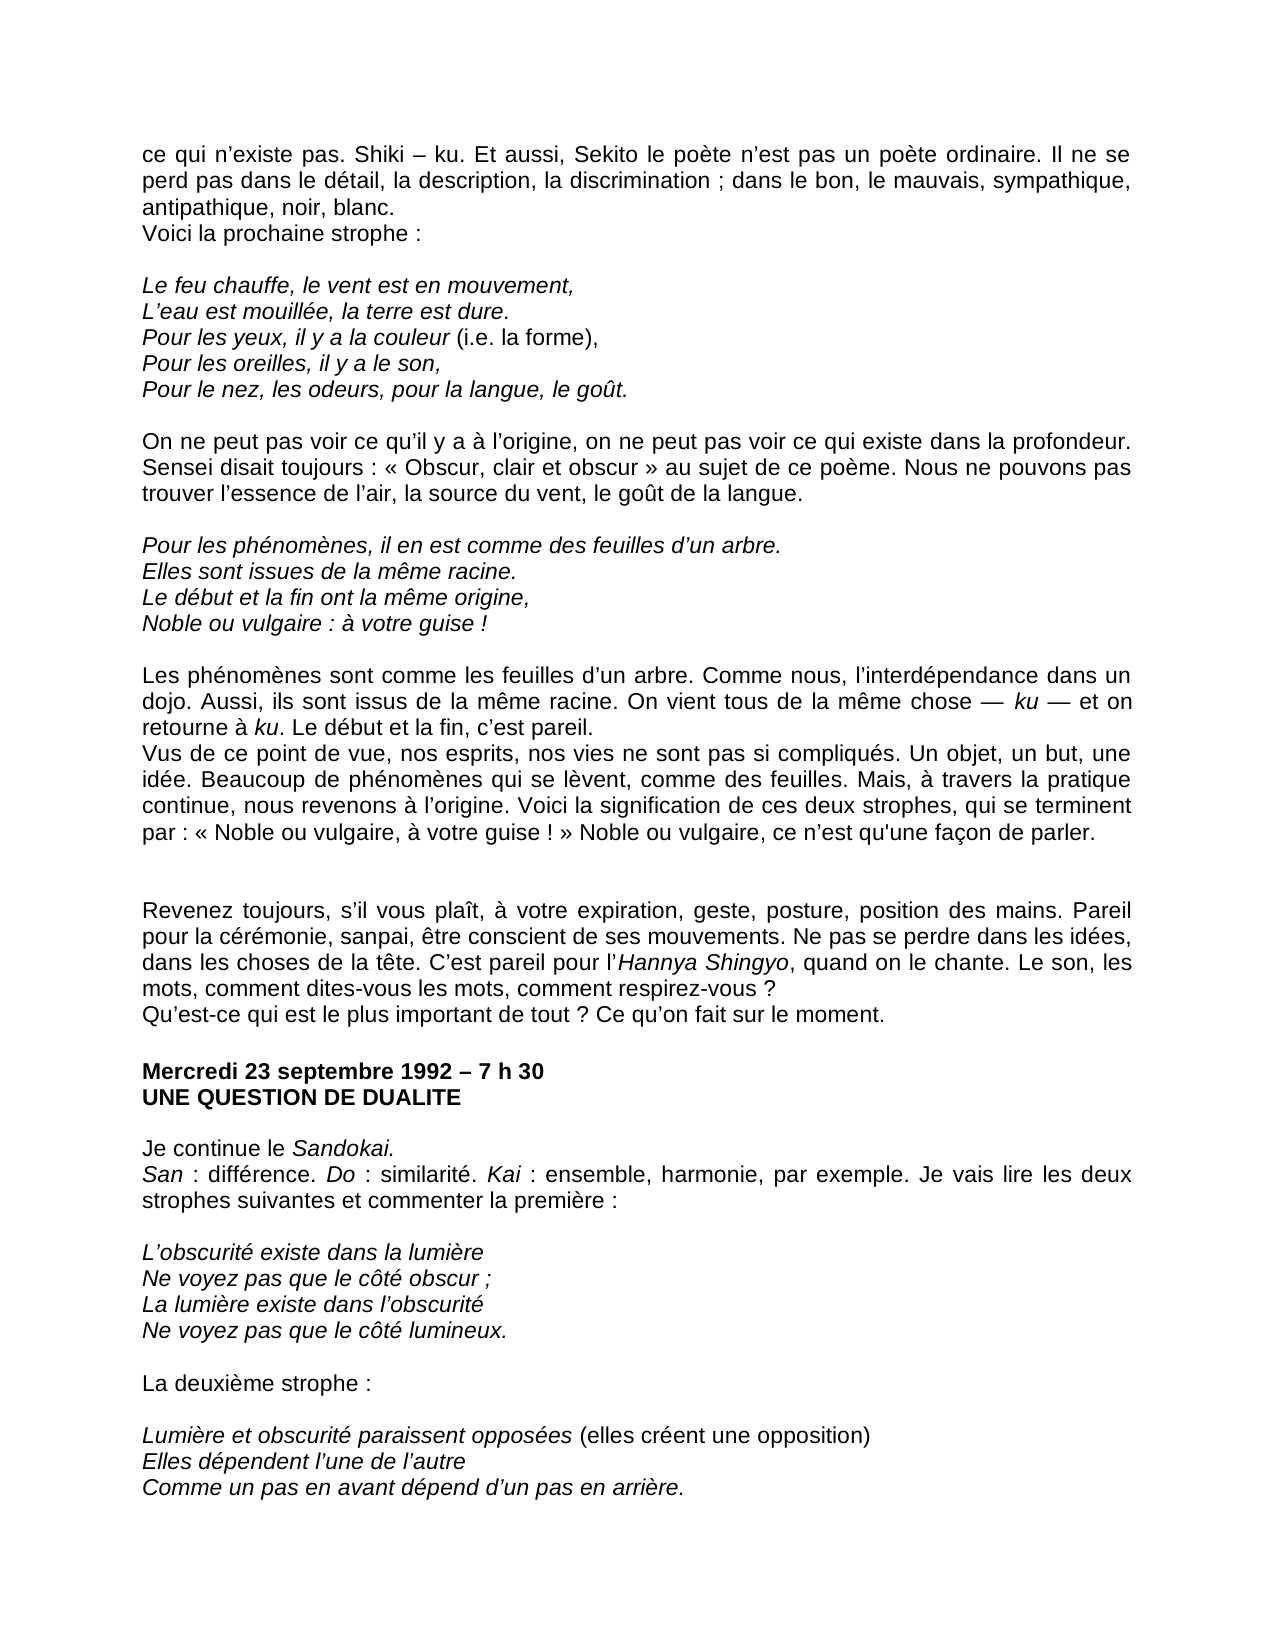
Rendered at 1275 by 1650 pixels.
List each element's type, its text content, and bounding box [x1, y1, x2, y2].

text Pour le nez, les odeurs, pour la langue, le goût. [142, 376, 1133, 402]
text Comme un pas en avant dépend d’un pas en arrière. [142, 1474, 1133, 1500]
text Ne voyez pas que le côté obscur ; [142, 1266, 1133, 1292]
text Vus de ce point de vue, nos esprits, nos vies ne sont pas si compliqués. Un objet, un but, une idée. Beaucoup de phénomènes qui se lèvent, comme des feuilles. Mais, à travers la pratique continue, nous revenons à l’origine. Voici la signification de ces deux strophes, qui se terminent par : « Noble ou vulgaire, à votre guise ! » Noble ou vulgaire, ce n’est qu'une façon de parler. [142, 741, 1133, 845]
text La deuxième strophe : [142, 1370, 1133, 1396]
text Elles sont issues de la même racine. [142, 558, 1133, 584]
text Voici la prochaine strophe : [142, 220, 1133, 246]
text Mercredi 23 septembre 1992 – 7 h 30 UNE QUESTION DE DUALITE [142, 1058, 1133, 1111]
text Le feu chauffe, le vent est en mouvement, [142, 272, 1133, 298]
text Pour les oreilles, il y a le son, [142, 350, 1133, 376]
text Je continue le Sandokai. [142, 1136, 1133, 1162]
text ce qui n’existe pas. Shiki – ku. Et aussi, Sekito le poète n’est pas un poète ordinaire. Il ne se perd pas dans le détail, la description, la discrimination ; dans le bon, le mauvais, sympathique, antipathique, noir, blanc. [142, 142, 1133, 220]
text L’eau est mouillée, la terre est dure. [142, 298, 1133, 324]
text Ne voyez pas que le côté lumineux. [142, 1318, 1133, 1344]
text Pour les yeux, il y a la couleur (i.e. la forme), [142, 324, 1133, 350]
text Elles dépendent l’une de l’autre [142, 1448, 1133, 1474]
text Qu’est-ce qui est le plus important de tout ? Ce qu’on fait sur le moment. [142, 1001, 1133, 1027]
text Les phénomènes sont comme les feuilles d’un arbre. Comme nous, l’interdépendance dans un dojo. Aussi, ils sont issus de la même racine. On vient tous de la même chose — ku — et on retourne à ku. Le début et la fin, c’est pareil. [142, 663, 1133, 741]
text La lumière existe dans l’obscurité [142, 1292, 1133, 1318]
text Revenez toujours, s’il vous plaît, à votre expiration, geste, posture, position des mains. Pareil pour la cérémonie, sanpai, être conscient de ses mouvements. Ne pas se perdre dans les idées, dans les choses de la tête. C’est pareil pour l’Hannya Shingyo, quand on le chante. Le son, les mots, comment dites-vous les mots, comment respirez-vous ? [142, 897, 1133, 1001]
text San : différence. Do : similarité. Kai : ensemble, harmonie, par exemple. Je vais lire les deux strophes suivantes et commenter la première : [142, 1162, 1133, 1214]
text On ne peut pas voir ce qu’il y a à l’origine, on ne peut pas voir ce qui existe dans la profondeur. Sensei disait toujours : « Obscur, clair et obscur » au sujet de ce poème. Nous ne pouvons pas trouver l’essence de l’air, la source du vent, le goût de la langue. [142, 428, 1133, 506]
text Pour les phénomènes, il en est comme des feuilles d’un arbre. [142, 532, 1133, 558]
text Le début et la fin ont la même origine, [142, 584, 1133, 611]
text Noble ou vulgaire : à votre guise ! [142, 611, 1133, 637]
text Lumière et obscurité paraissent opposées (elles créent une opposition) [142, 1422, 1133, 1448]
text L’obscurité existe dans la lumière [142, 1240, 1133, 1266]
